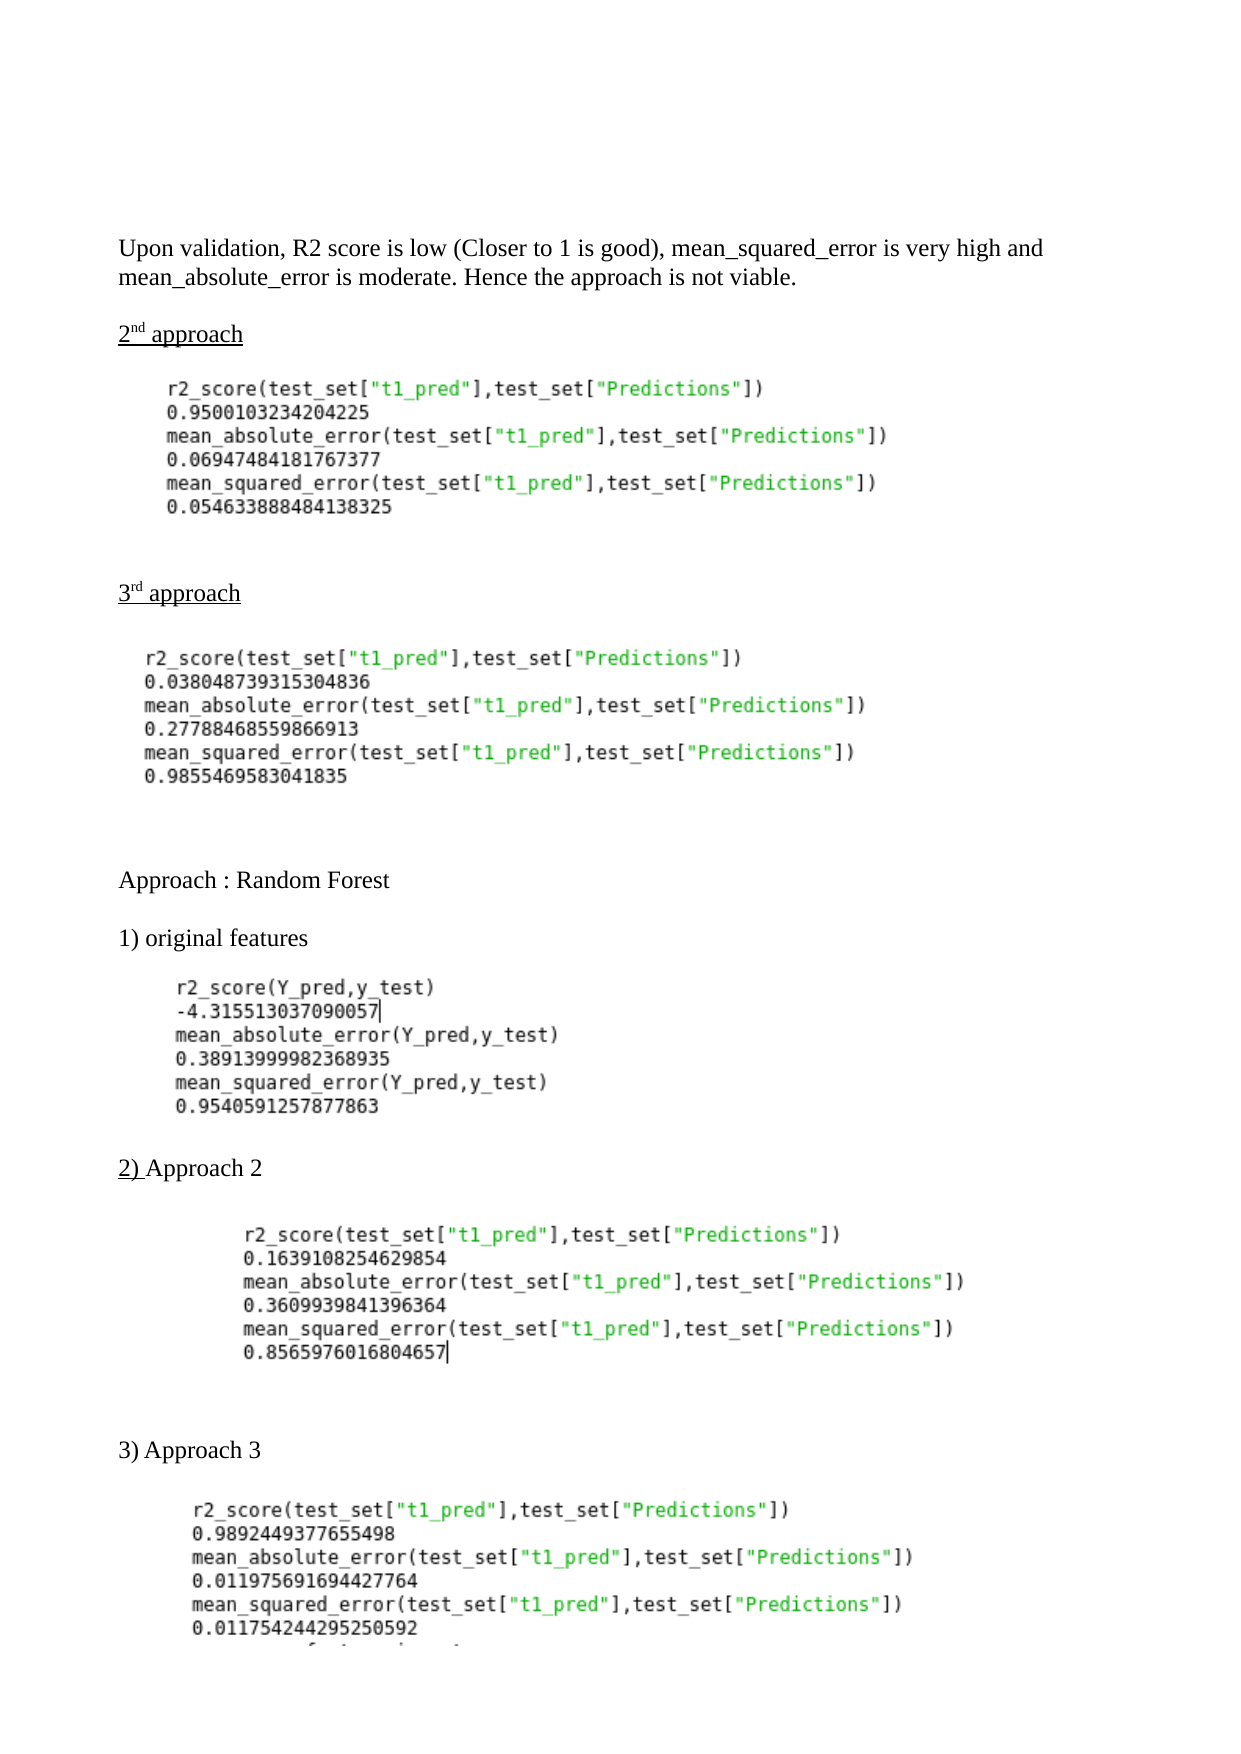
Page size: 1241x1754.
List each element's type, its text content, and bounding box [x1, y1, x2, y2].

picture [186, 1492, 965, 1646]
text 3) Approach 3 [118, 1435, 1122, 1464]
picture [143, 637, 883, 791]
text 1) original features [118, 923, 1122, 952]
picture [231, 1209, 1010, 1378]
text Upon validation, R2 score is low (Closer to 1 is good), mean_squared_error is very high and mean_absolute_error is moderate. Hence the approach is not viable. [118, 233, 1122, 291]
picture [171, 971, 593, 1129]
text Approach : Random Forest [118, 866, 1122, 894]
picture [159, 366, 903, 531]
text 2nd approach [118, 319, 1122, 348]
text 2) Approach 2 [118, 1153, 1122, 1182]
text 3rd approach [118, 578, 1122, 607]
